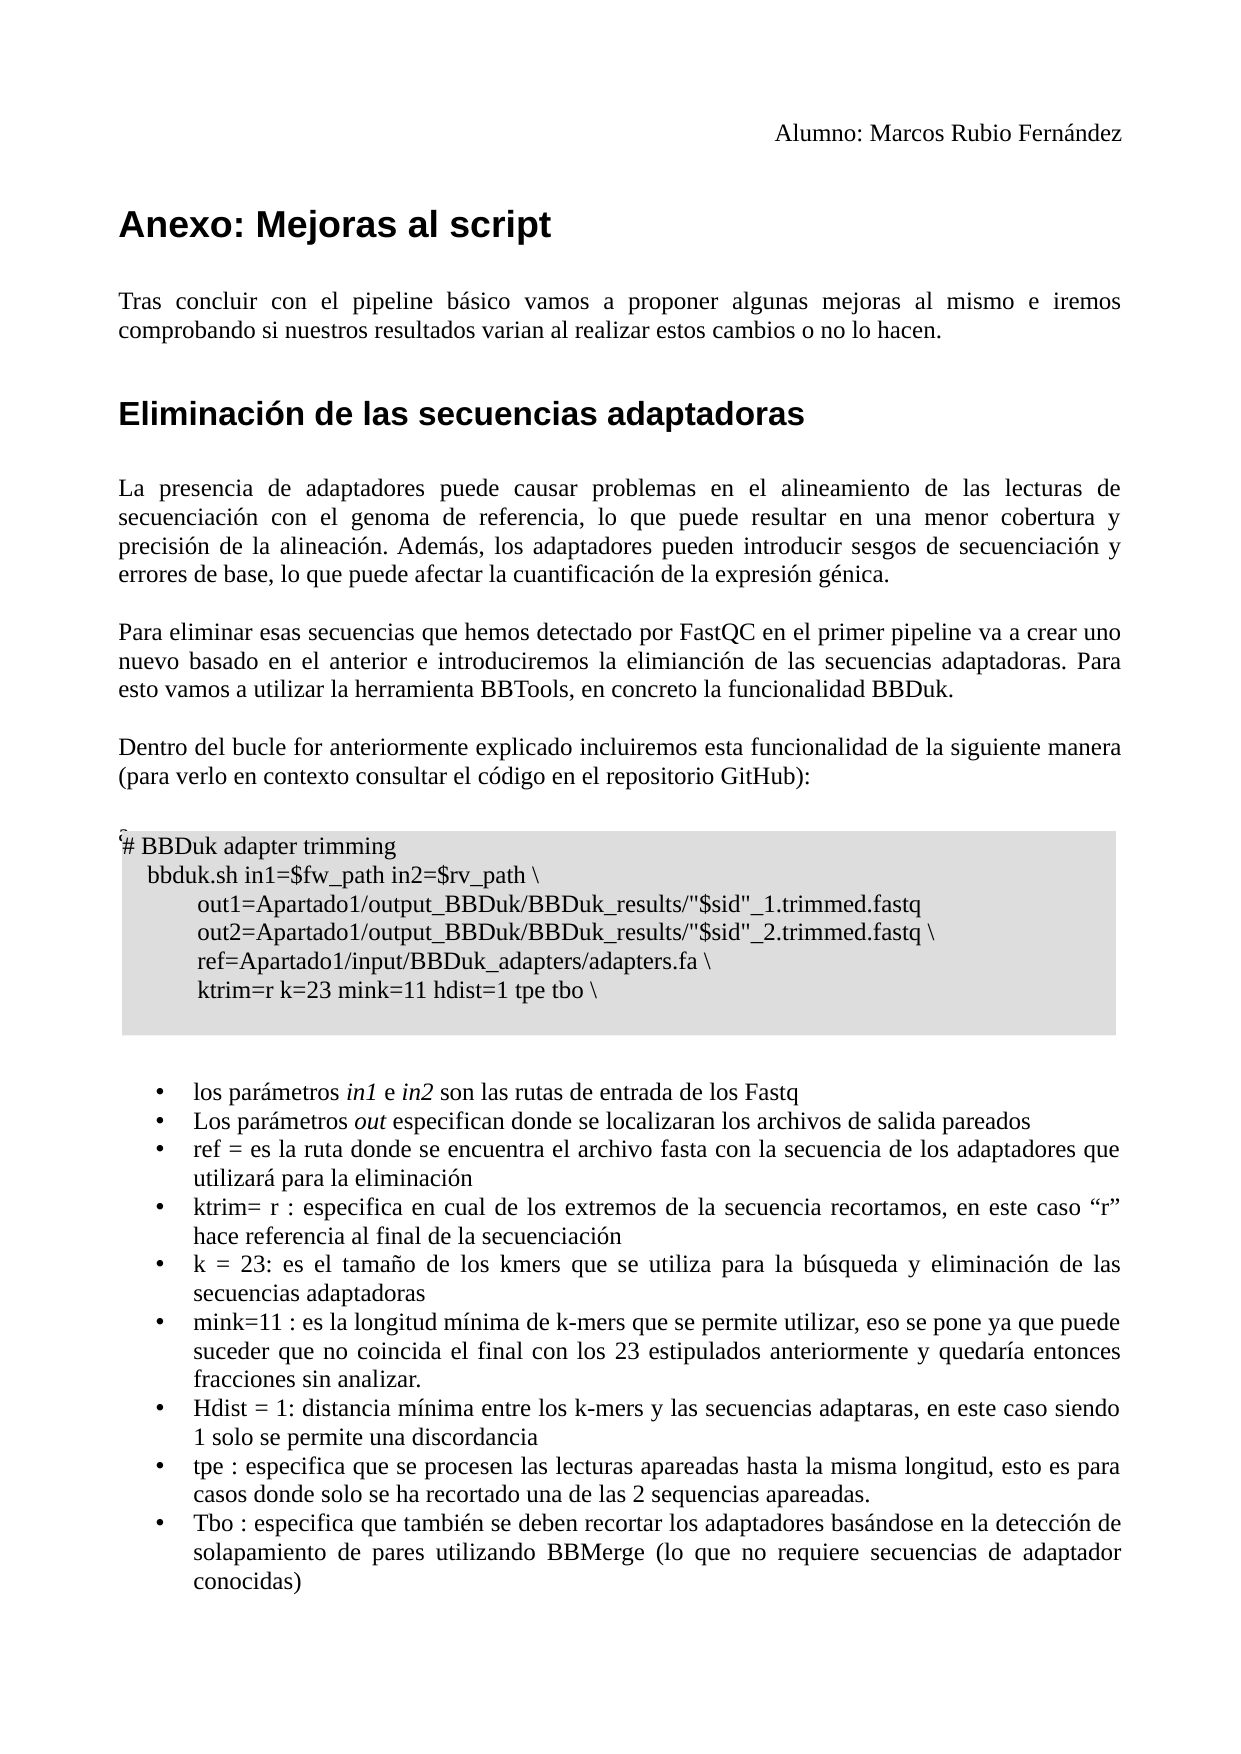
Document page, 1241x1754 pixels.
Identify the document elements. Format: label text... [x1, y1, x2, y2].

list Los parámetros out especifican donde se localizaran los archivos de salida pareados [156, 1106, 1122, 1134]
subtitle Anexo: Mejoras al script [118, 202, 1122, 245]
text La presencia de adaptadores puede causar problemas en el alineamiento de las lecturas de secuenciación con el genoma de referencia, lo que puede resultar en una menor cobertura y precisión de la alineación. Además, los adaptadores pueden introducir sesgos de secuenciación y errores de base, lo que puede afectar la cuantificación de la expresión génica. [118, 473, 1122, 588]
list k = 23: es el tamaño de los kmers que se utiliza para la búsqueda y eliminación de las secuencias adaptadoras [156, 1249, 1122, 1307]
list ref = es la ruta donde se encuentra el archivo fasta con la secuencia de los adaptadores que utilizará para la eliminación [156, 1134, 1122, 1192]
text Para eliminar esas secuencias que hemos detectado por FastQC en el primer pipeline va a crear uno nuevo basado en el anterior e introduciremos la elimianción de las secuencias adaptadoras. Para esto vamos a utilizar la herramienta BBTools, en concreto la funcionalidad BBDuk. [118, 617, 1122, 703]
list ktrim= r : especifica en cual de los extremos de la secuencia recortamos, en este caso “r” hace referencia al final de la secuenciación [156, 1192, 1122, 1249]
subtitle Eliminación de las secuencias adaptadoras [118, 393, 1122, 432]
text a [118, 818, 1122, 847]
list Tbo : especifica que también se deben recortar los adaptadores basándose en la detección de solapamiento de pares utilizando BBMerge (lo que no requiere secuencias de adaptador conocidas) [156, 1508, 1122, 1594]
list los parámetros in1 e in2 son las rutas de entrada de los Fastq [156, 1077, 1122, 1106]
list mink=11 : es la longitud mínima de k-mers que se permite utilizar, eso se pone ya que puede suceder que no coincida el final con los 23 estipulados anteriormente y quedaría entonces fracciones sin analizar. [156, 1307, 1122, 1393]
list Hdist = 1: distancia mínima entre los k-mers y las secuencias adaptaras, en este caso siendo 1 solo se permite una discordancia [156, 1393, 1122, 1451]
text Tras concluir con el pipeline básico vamos a proponer algunas mejoras al mismo e iremos comprobando si nuestros resultados varian al realizar estos cambios o no lo hacen. [118, 286, 1122, 344]
text Dentro del bucle for anteriormente explicado incluiremos esta funcionalidad de la siguiente manera (para verlo en contexto consultar el código en el repositorio GitHub): [118, 732, 1122, 789]
list tpe : especifica que se procesen las lecturas apareadas hasta la misma longitud, esto es para casos donde solo se ha recortado una de las 2 sequencias apareadas. [156, 1451, 1122, 1508]
